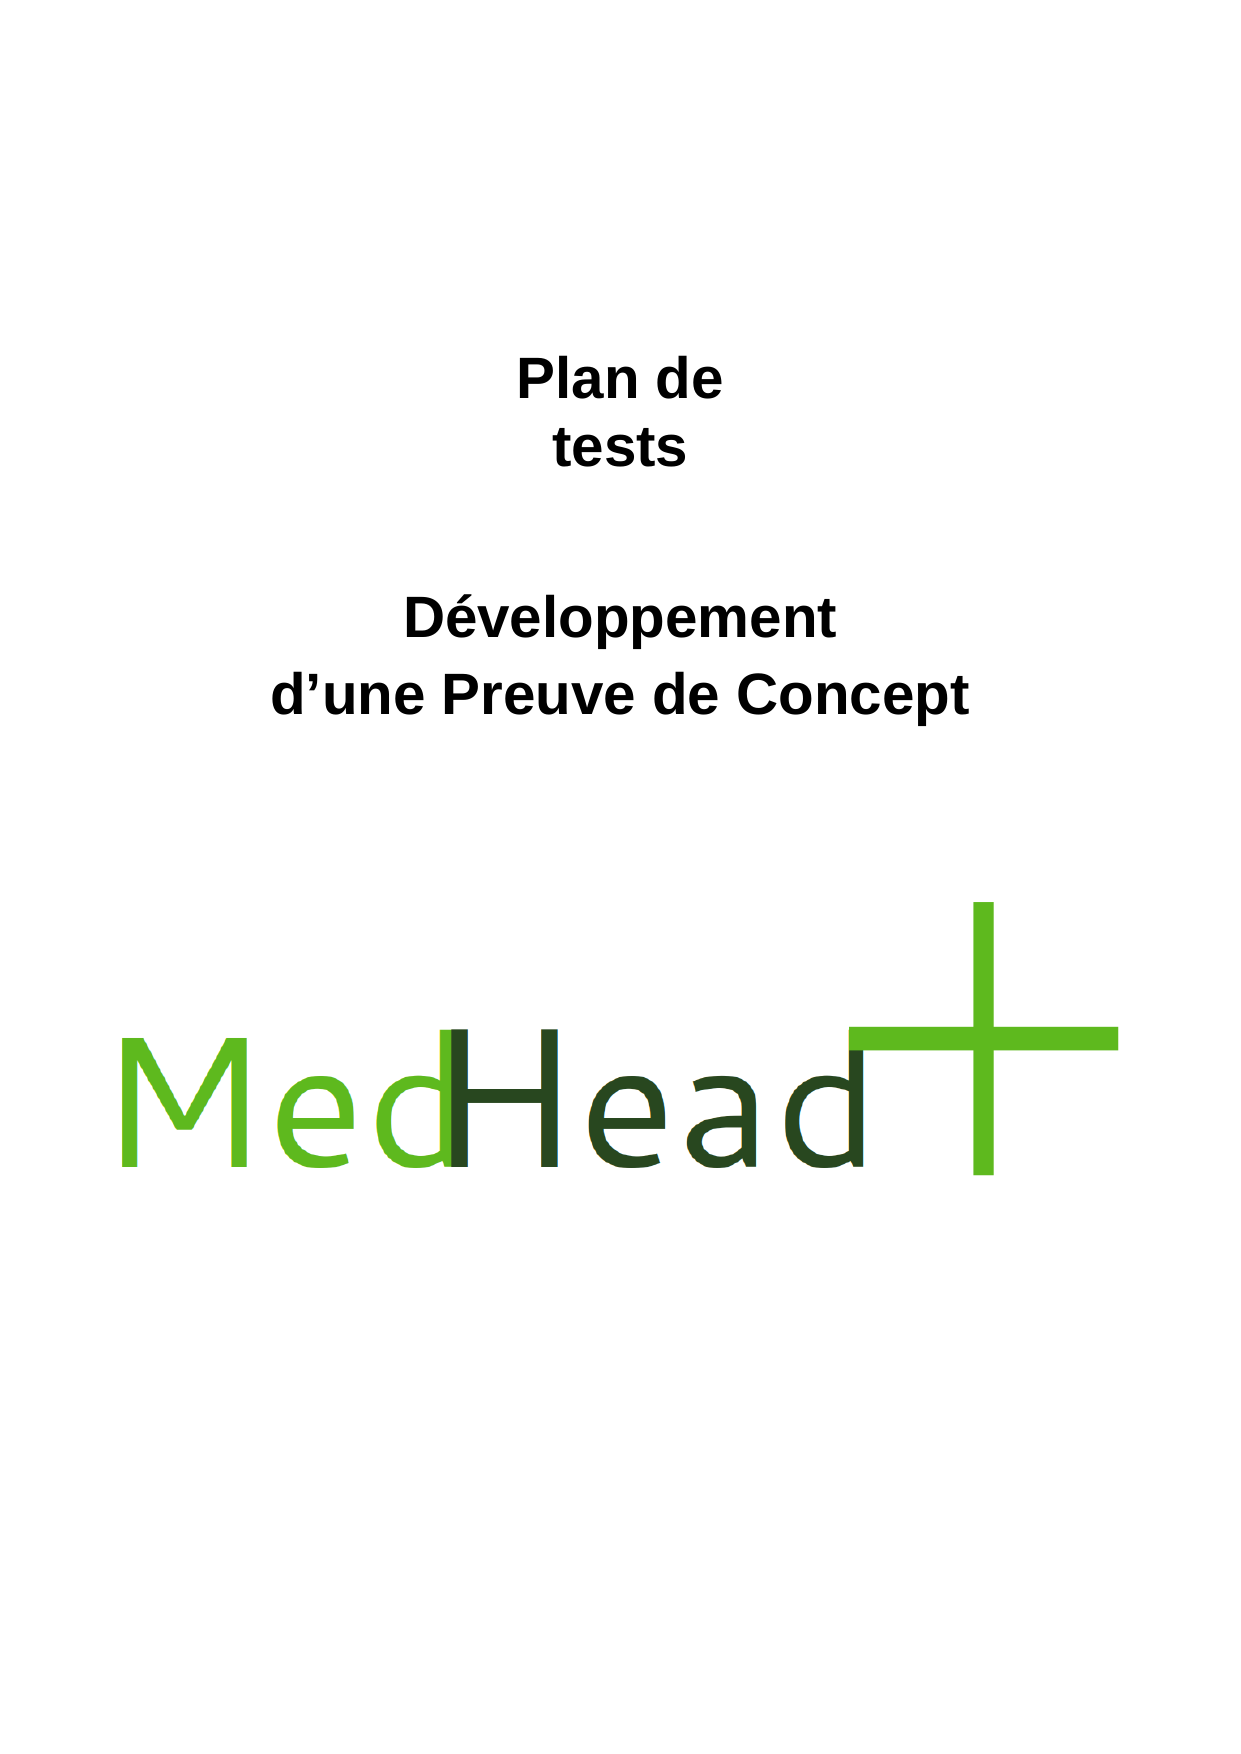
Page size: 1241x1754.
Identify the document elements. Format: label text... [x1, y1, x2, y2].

title Plan de tests [118, 344, 1122, 478]
picture [118, 896, 1123, 1180]
text Développement d’une Preuve de Concept [118, 582, 1122, 727]
